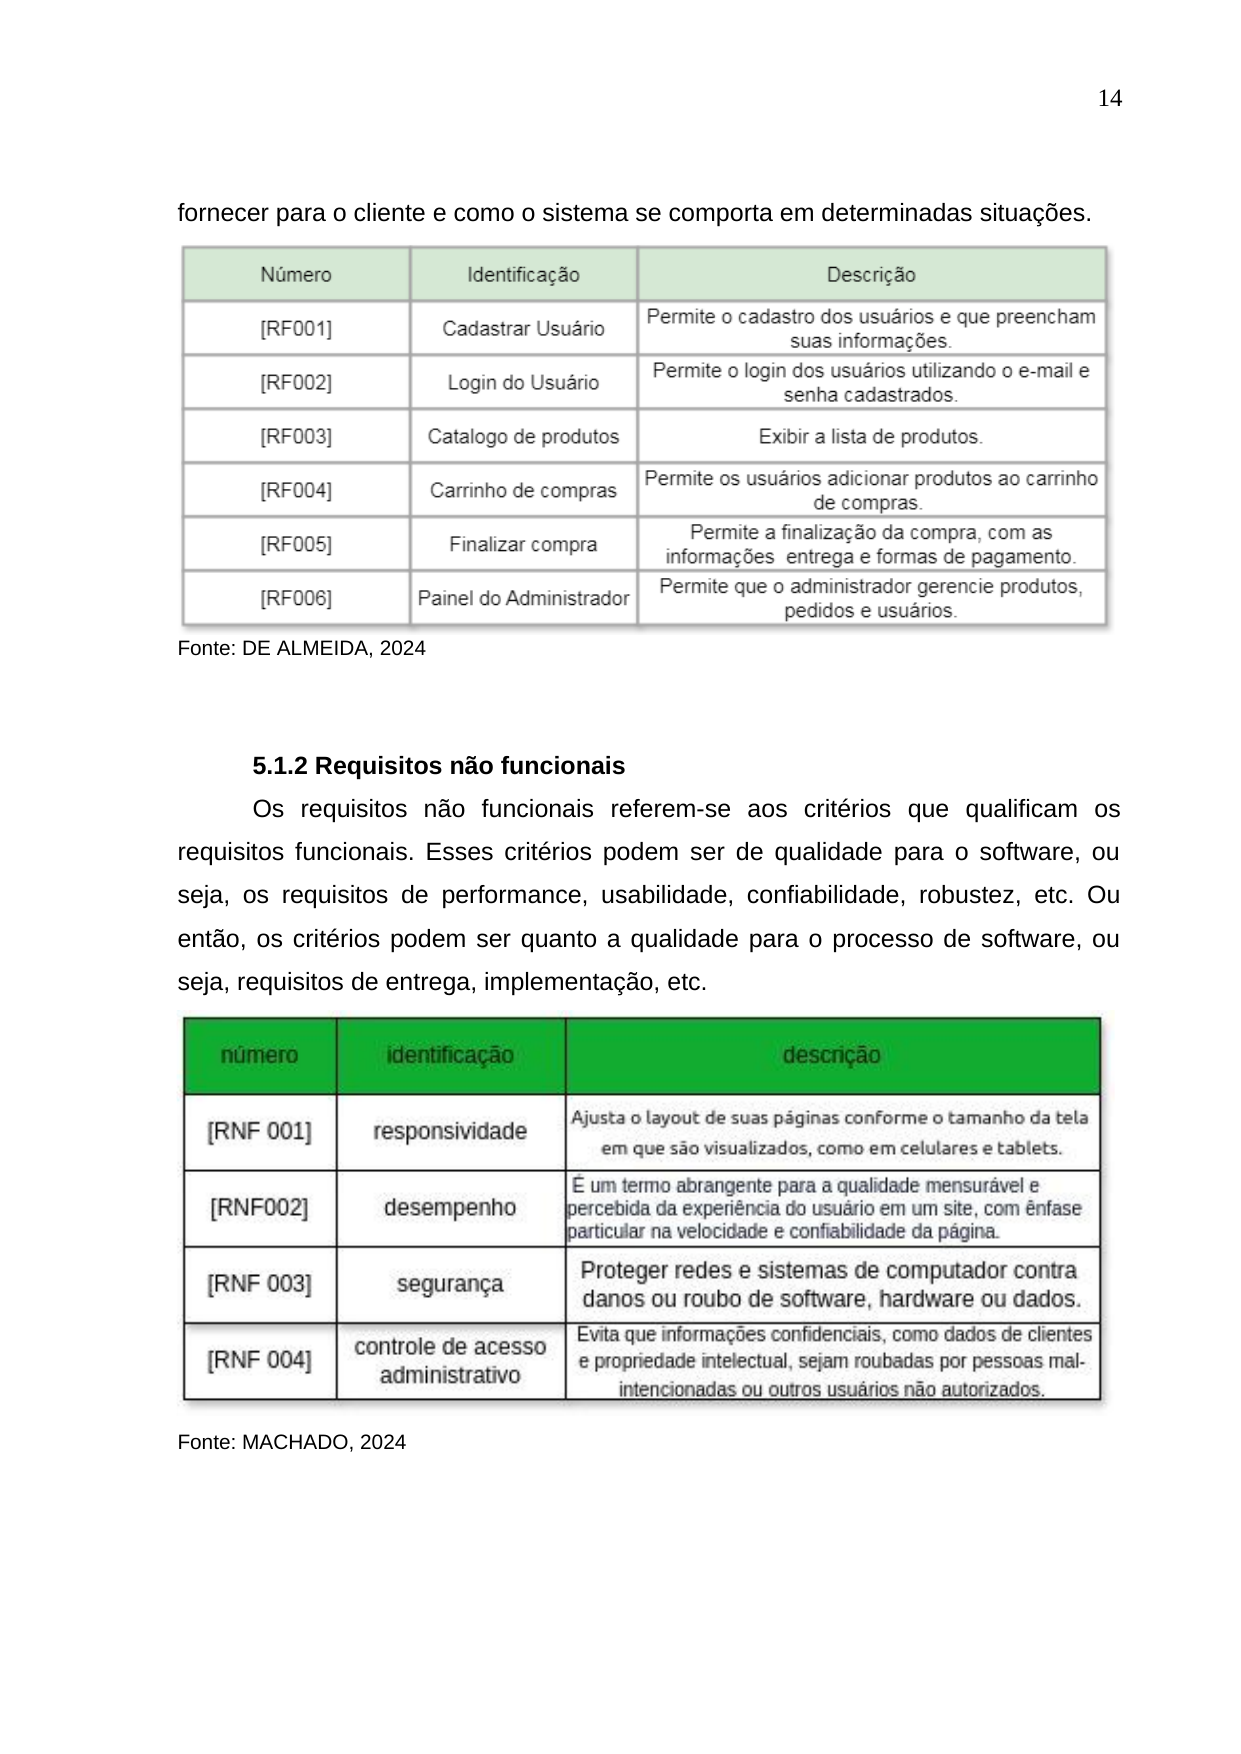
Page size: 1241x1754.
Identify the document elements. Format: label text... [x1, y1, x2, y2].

text Fonte: DE ALMEIDA, 2024 [177, 241, 1122, 660]
text Fonte: MACHADO, 2024 [177, 1010, 1122, 1454]
subtitle 5.1.2 Requisitos não funcionais [177, 751, 1122, 780]
text fornecer para o cliente e como o sistema se comporta em determinadas situações. [177, 198, 1122, 226]
picture [176, 1010, 1115, 1416]
text Os requisitos não funcionais referem-se aos critérios que qualificam os requisitos funcionais. Esses critérios podem ser de qualidade para o software, ou seja, os requisitos de performance, usabilidade, confiabilidade, robustez, etc. Ou então, os critérios podem ser quanto a qualidade para o processo de software, ou seja, requisitos de entrega, implementação, etc. [177, 794, 1122, 995]
picture [176, 240, 1115, 635]
